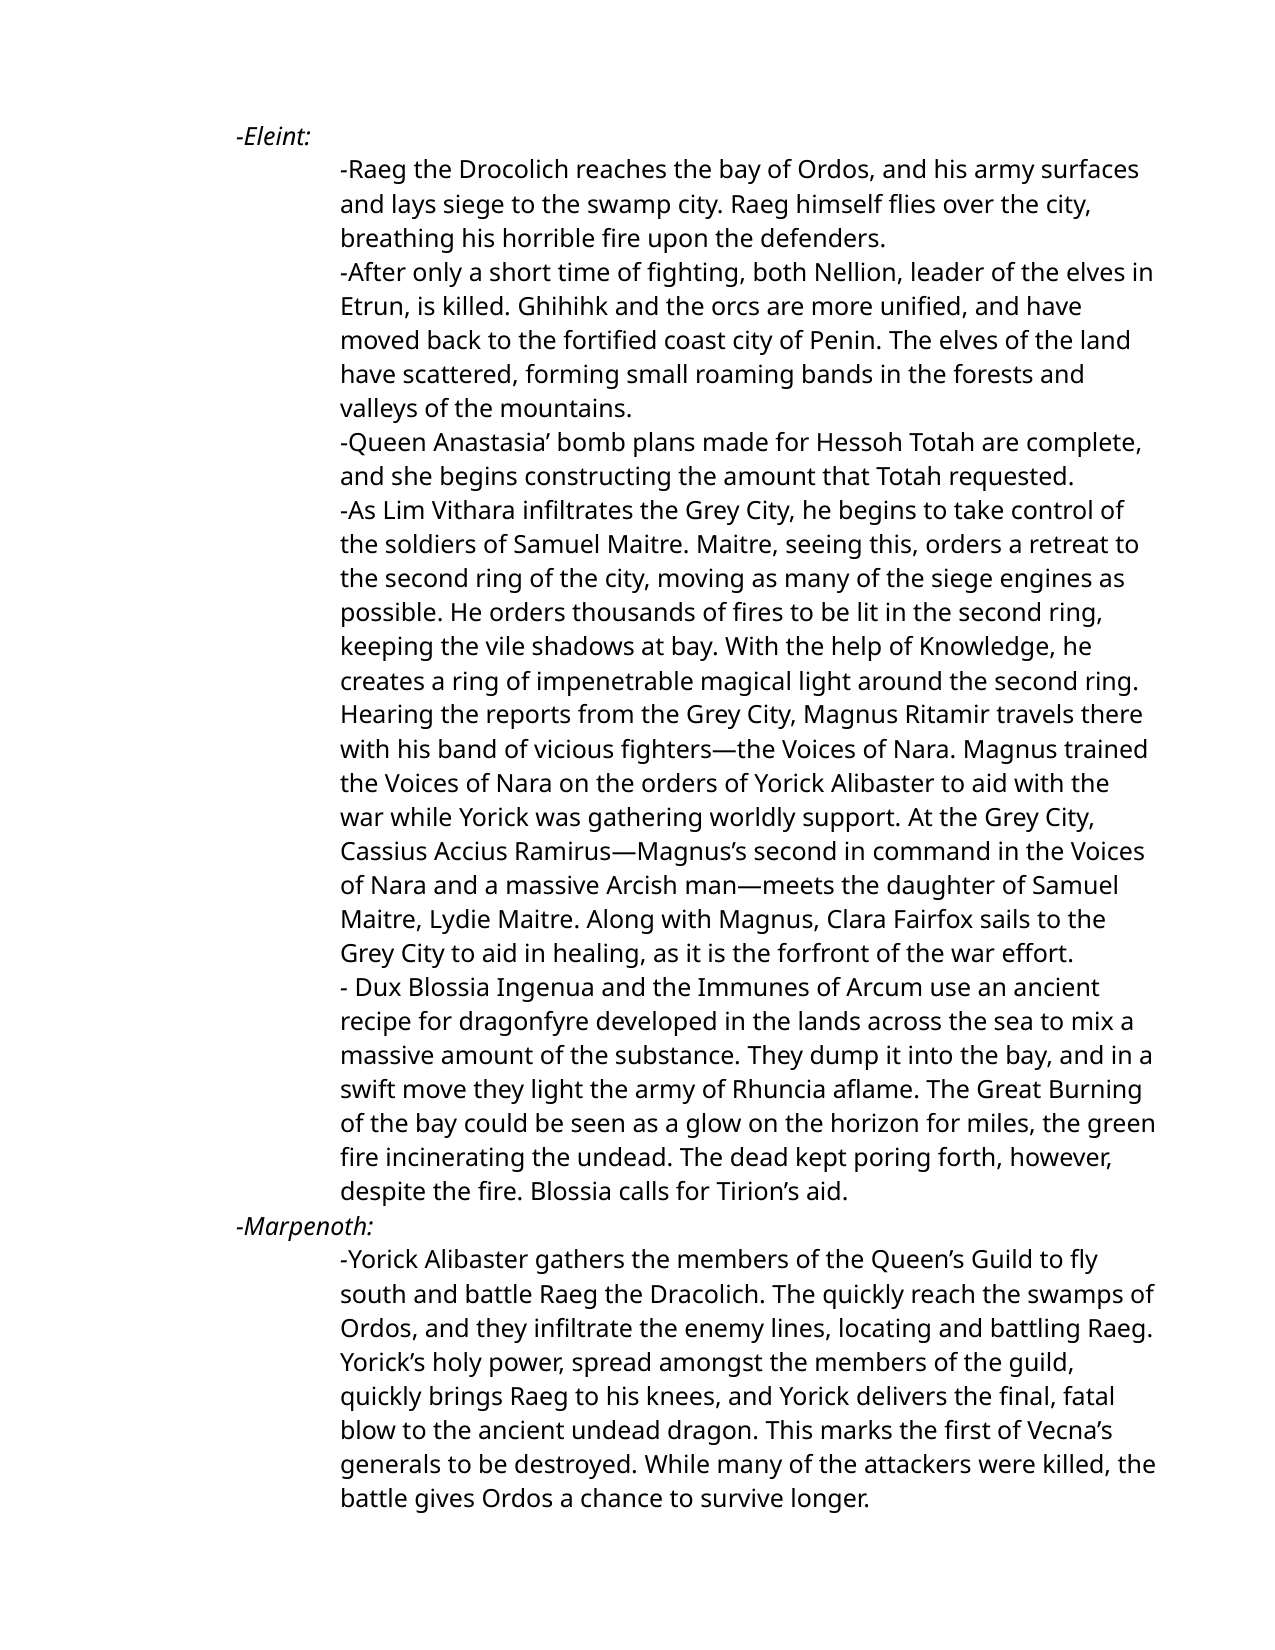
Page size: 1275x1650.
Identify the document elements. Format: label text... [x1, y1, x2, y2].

text -Queen Anastasia’ bomb plans made for Hessoh Totah are complete, and she begins constructing the amount that Totah requested. [340, 425, 1157, 493]
text -Marpenoth: [192, 1208, 1157, 1242]
text - Dux Blossia Ingenua and the Immunes of Arcum use an ancient recipe for dragonfyre developed in the lands across the sea to mix a massive amount of the substance. They dump it into the bay, and in a swift move they light the army of Rhuncia aflame. The Great Burning of the bay could be seen as a glow on the horizon for miles, the green fire incinerating the undead. The dead kept poring forth, however, despite the fire. Blossia calls for Tirion’s aid. [340, 970, 1157, 1208]
text -Raeg the Drocolich reaches the bay of Ordos, and his army surfaces and lays siege to the swamp city. Raeg himself flies over the city, breathing his horrible fire upon the defenders. [340, 152, 1157, 254]
text -As Lim Vithara infiltrates the Grey City, he begins to take control of the soldiers of Samuel Maitre. Maitre, seeing this, orders a retreat to the second ring of the city, moving as many of the siege engines as possible. He orders thousands of fires to be lit in the second ring, keeping the vile shadows at bay. With the help of Knowledge, he creates a ring of impenetrable magical light around the second ring. Hearing the reports from the Grey City, Magnus Ritamir travels there with his band of vicious fighters—the Voices of Nara. Magnus trained the Voices of Nara on the orders of Yorick Alibaster to aid with the war while Yorick was gathering worldly support. At the Grey City, Cassius Accius Ramirus—Magnus’s second in command in the Voices of Nara and a massive Arcish man—meets the daughter of Samuel Maitre, Lydie Maitre. Along with Magnus, Clara Fairfox sails to the Grey City to aid in healing, as it is the forfront of the war effort. [340, 493, 1157, 970]
text -Eleint: [192, 118, 1157, 152]
text -Yorick Alibaster gathers the members of the Queen’s Guild to fly south and battle Raeg the Dracolich. The quickly reach the swamps of Ordos, and they infiltrate the enemy lines, locating and battling Raeg. Yorick’s holy power, spread amongst the members of the guild, quickly brings Raeg to his knees, and Yorick delivers the final, fatal blow to the ancient undead dragon. This marks the first of Vecna’s generals to be destroyed. While many of the attackers were killed, the battle gives Ordos a chance to survive longer. [340, 1242, 1157, 1515]
text -After only a short time of fighting, both Nellion, leader of the elves in Etrun, is killed. Ghihihk and the orcs are more unified, and have moved back to the fortified coast city of Penin. The elves of the land have scattered, forming small roaming bands in the forests and valleys of the mountains. [340, 254, 1157, 425]
